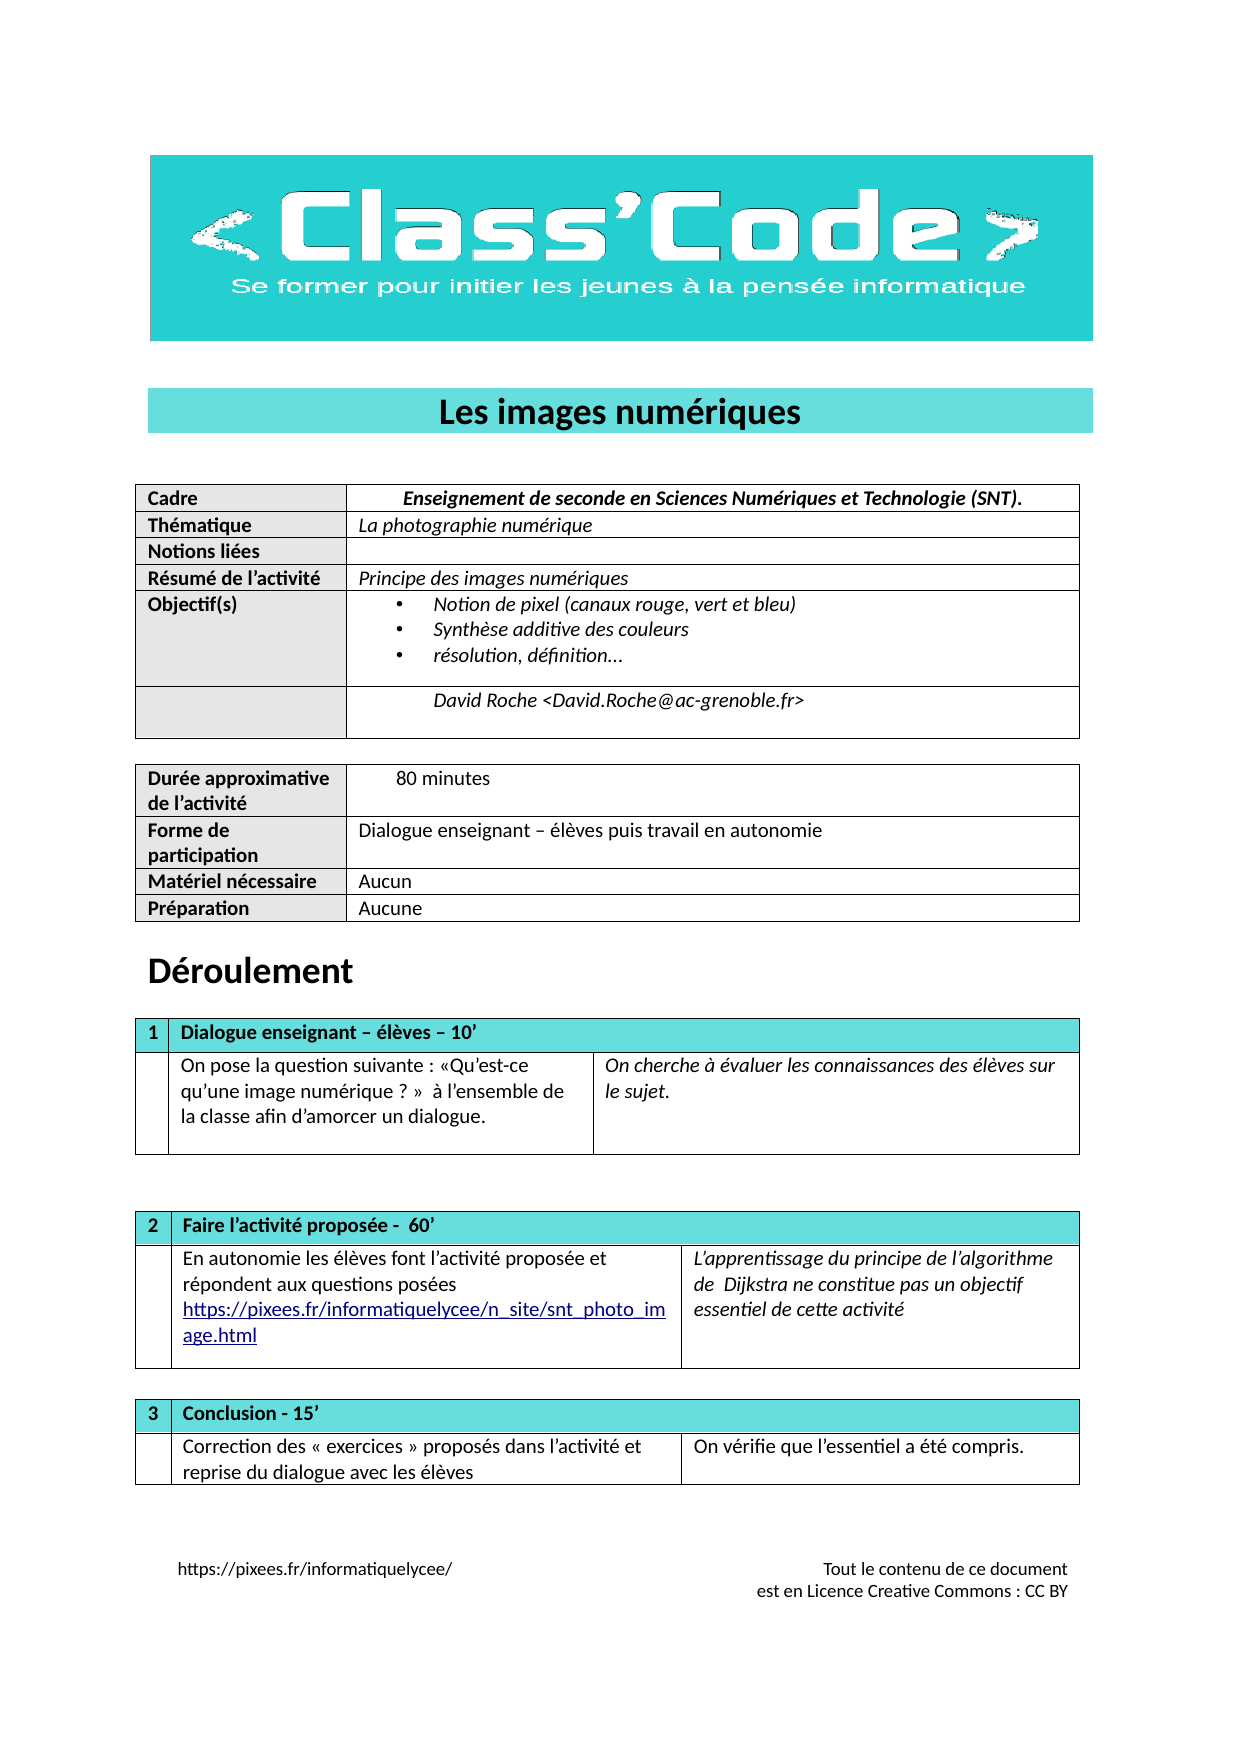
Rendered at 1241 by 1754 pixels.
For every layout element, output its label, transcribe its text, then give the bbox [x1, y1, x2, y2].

table_cell La photographie numérique [347, 512, 1079, 537]
table_cell David Roche <David.Roche@ac-grenoble.fr> [347, 687, 1079, 737]
table_cell On vérifie que l’essentiel a été compris. [682, 1434, 1079, 1484]
table_cell Résumé de l’activité [136, 565, 346, 590]
table_cell [136, 1434, 171, 1484]
table_cell Forme de participation [136, 817, 346, 868]
table_cell [347, 538, 1079, 564]
table_header 2 [136, 1212, 171, 1244]
picture [150, 155, 1093, 342]
table_cell Notions liées [136, 538, 346, 564]
table_cell Préparation [136, 895, 346, 921]
table_cell [136, 1246, 171, 1367]
table_header Cadre [136, 485, 346, 511]
table_cell L’apprentissage du principe de l’algorithme de Dijkstra ne constitue pas un objectif essentiel de cette activité [682, 1246, 1079, 1367]
table_header Durée approximative de l’activité [136, 765, 346, 816]
table_header Conclusion - 15’ [172, 1400, 1079, 1432]
table_cell Matériel nécessaire [136, 869, 346, 894]
table_cell Correction des « exercices » proposés dans l’activité et reprise du dialogue avec les élèves [172, 1434, 681, 1484]
table_cell En autonomie les élèves font l’activité proposée et répondent aux questions posées https://pixees.fr/informatiquelycee/n_site/snt_photo_image.html [172, 1246, 681, 1367]
table_cell Principe des images numériques [347, 565, 1079, 590]
table_cell Aucun [347, 869, 1079, 894]
text Les images numériques [148, 388, 1093, 433]
table_cell Notion de pixel (canaux rouge, vert et bleu) Synthèse additive des couleurs résolution, définition... [347, 591, 1079, 686]
table_cell Dialogue enseignant – élèves puis travail en autonomie [347, 817, 1079, 868]
table_header Faire l’activité proposée - 60’ [172, 1212, 1079, 1244]
table_cell [136, 687, 346, 737]
table_cell On pose la question suivante : «Qu’est-ce qu’une image numérique ? » à l’ensemble de la classe afin d’amorcer un dialogue. [169, 1053, 593, 1154]
table_cell Aucune [347, 895, 1079, 921]
table_header Dialogue enseignant – élèves – 10’ [169, 1019, 1079, 1052]
table_header 80 minutes [347, 765, 1079, 816]
table_cell Thématique [136, 512, 346, 537]
table_cell [136, 1053, 168, 1154]
table_header Enseignement de seconde en Sciences Numériques et Technologie (SNT). [347, 485, 1079, 511]
text Déroulement [148, 947, 1093, 993]
table_cell On cherche à évaluer les connaissances des élèves sur le sujet. [594, 1053, 1079, 1154]
table_header 1 [136, 1019, 168, 1052]
table_cell Objectif(s) [136, 591, 346, 686]
table_header 3 [136, 1400, 171, 1432]
